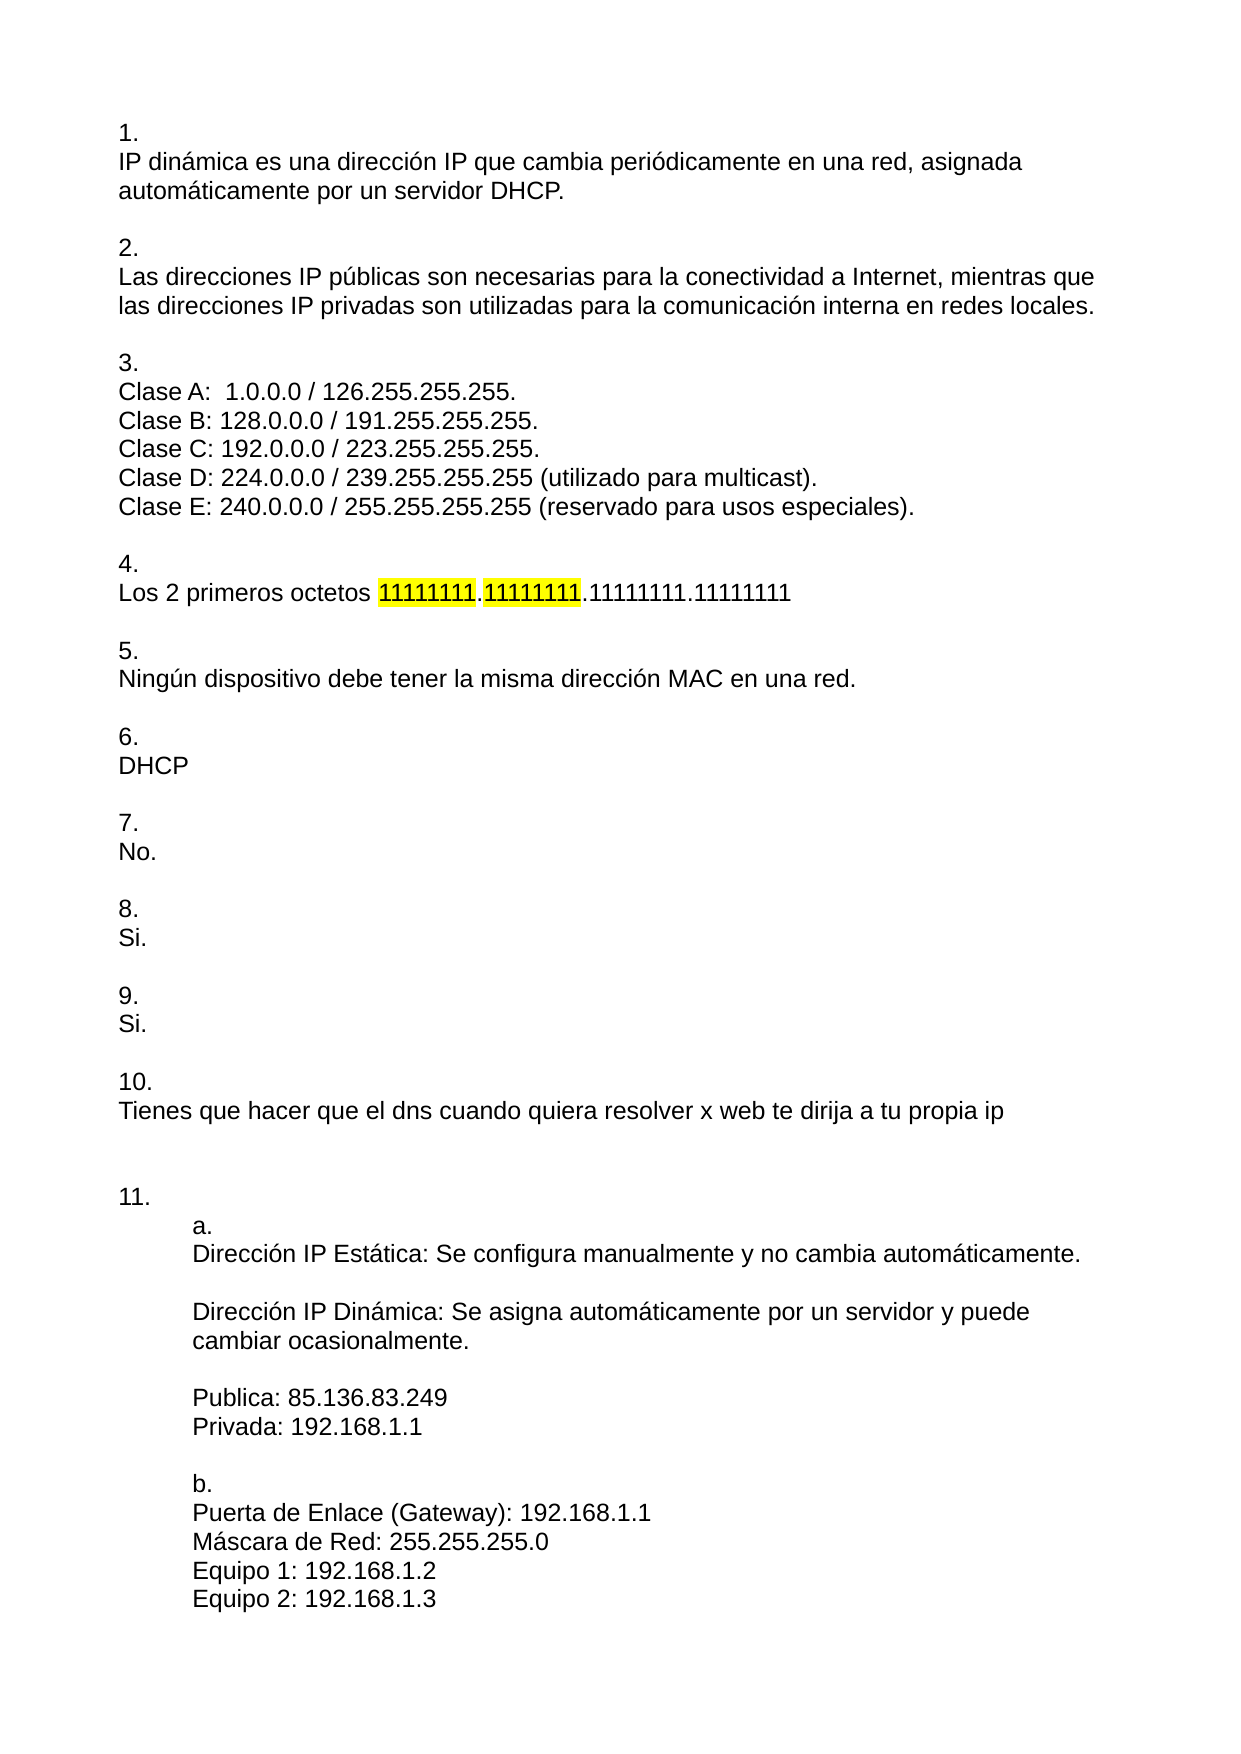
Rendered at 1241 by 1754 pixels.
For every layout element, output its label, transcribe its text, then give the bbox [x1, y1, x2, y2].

text 9. [118, 981, 1122, 1009]
text 11. [118, 1182, 1122, 1211]
text Clase A: 1.0.0.0 / 126.255.255.255. [118, 377, 1122, 406]
text 5. [118, 636, 1122, 664]
text No. [118, 837, 1122, 866]
text 7. [118, 808, 1122, 837]
text 4. [118, 549, 1122, 578]
text 3. [118, 348, 1122, 377]
text 10. [118, 1067, 1122, 1096]
text Ningún dispositivo debe tener la misma dirección MAC en una red. [118, 664, 1122, 693]
text Si. [118, 923, 1122, 952]
text 1. [118, 118, 1122, 147]
text a. [118, 1211, 1122, 1239]
text Publica: 85.136.83.249 [118, 1383, 1122, 1412]
text Máscara de Red: 255.255.255.0 [118, 1527, 1122, 1556]
text Clase B: 128.0.0.0 / 191.255.255.255. [118, 406, 1122, 434]
text b. [118, 1469, 1122, 1498]
text Equipo 2: 192.168.1.3 [118, 1584, 1122, 1613]
text 2. [118, 233, 1122, 262]
text Puerta de Enlace (Gateway): 192.168.1.1 [118, 1498, 1122, 1527]
text IP dinámica es una dirección IP que cambia periódicamente en una red, asignada automáticamente por un servidor DHCP. [118, 147, 1122, 204]
text Privada: 192.168.1.1 [118, 1412, 1122, 1441]
text Clase E: 240.0.0.0 / 255.255.255.255 (reservado para usos especiales). [118, 492, 1122, 521]
text 8. [118, 894, 1122, 923]
text Las direcciones IP públicas son necesarias para la conectividad a Internet, mientras que las direcciones IP privadas son utilizadas para la comunicación interna en redes locales. [118, 262, 1122, 319]
text Tienes que hacer que el dns cuando quiera resolver x web te dirija a tu propia ip [118, 1096, 1122, 1124]
text Si. [118, 1009, 1122, 1038]
text Clase C: 192.0.0.0 / 223.255.255.255. [118, 434, 1122, 463]
text Clase D: 224.0.0.0 / 239.255.255.255 (utilizado para multicast). [118, 463, 1122, 492]
text Dirección IP Dinámica: Se asigna automáticamente por un servidor y puede cambiar ocasionalmente. [118, 1297, 1122, 1354]
text Los 2 primeros octetos 11111111.11111111.11111111.11111111 [118, 578, 1122, 607]
text Dirección IP Estática: Se configura manualmente y no cambia automáticamente. [118, 1239, 1122, 1268]
text 6. [118, 722, 1122, 751]
text DHCP [118, 751, 1122, 779]
text Equipo 1: 192.168.1.2 [118, 1556, 1122, 1584]
